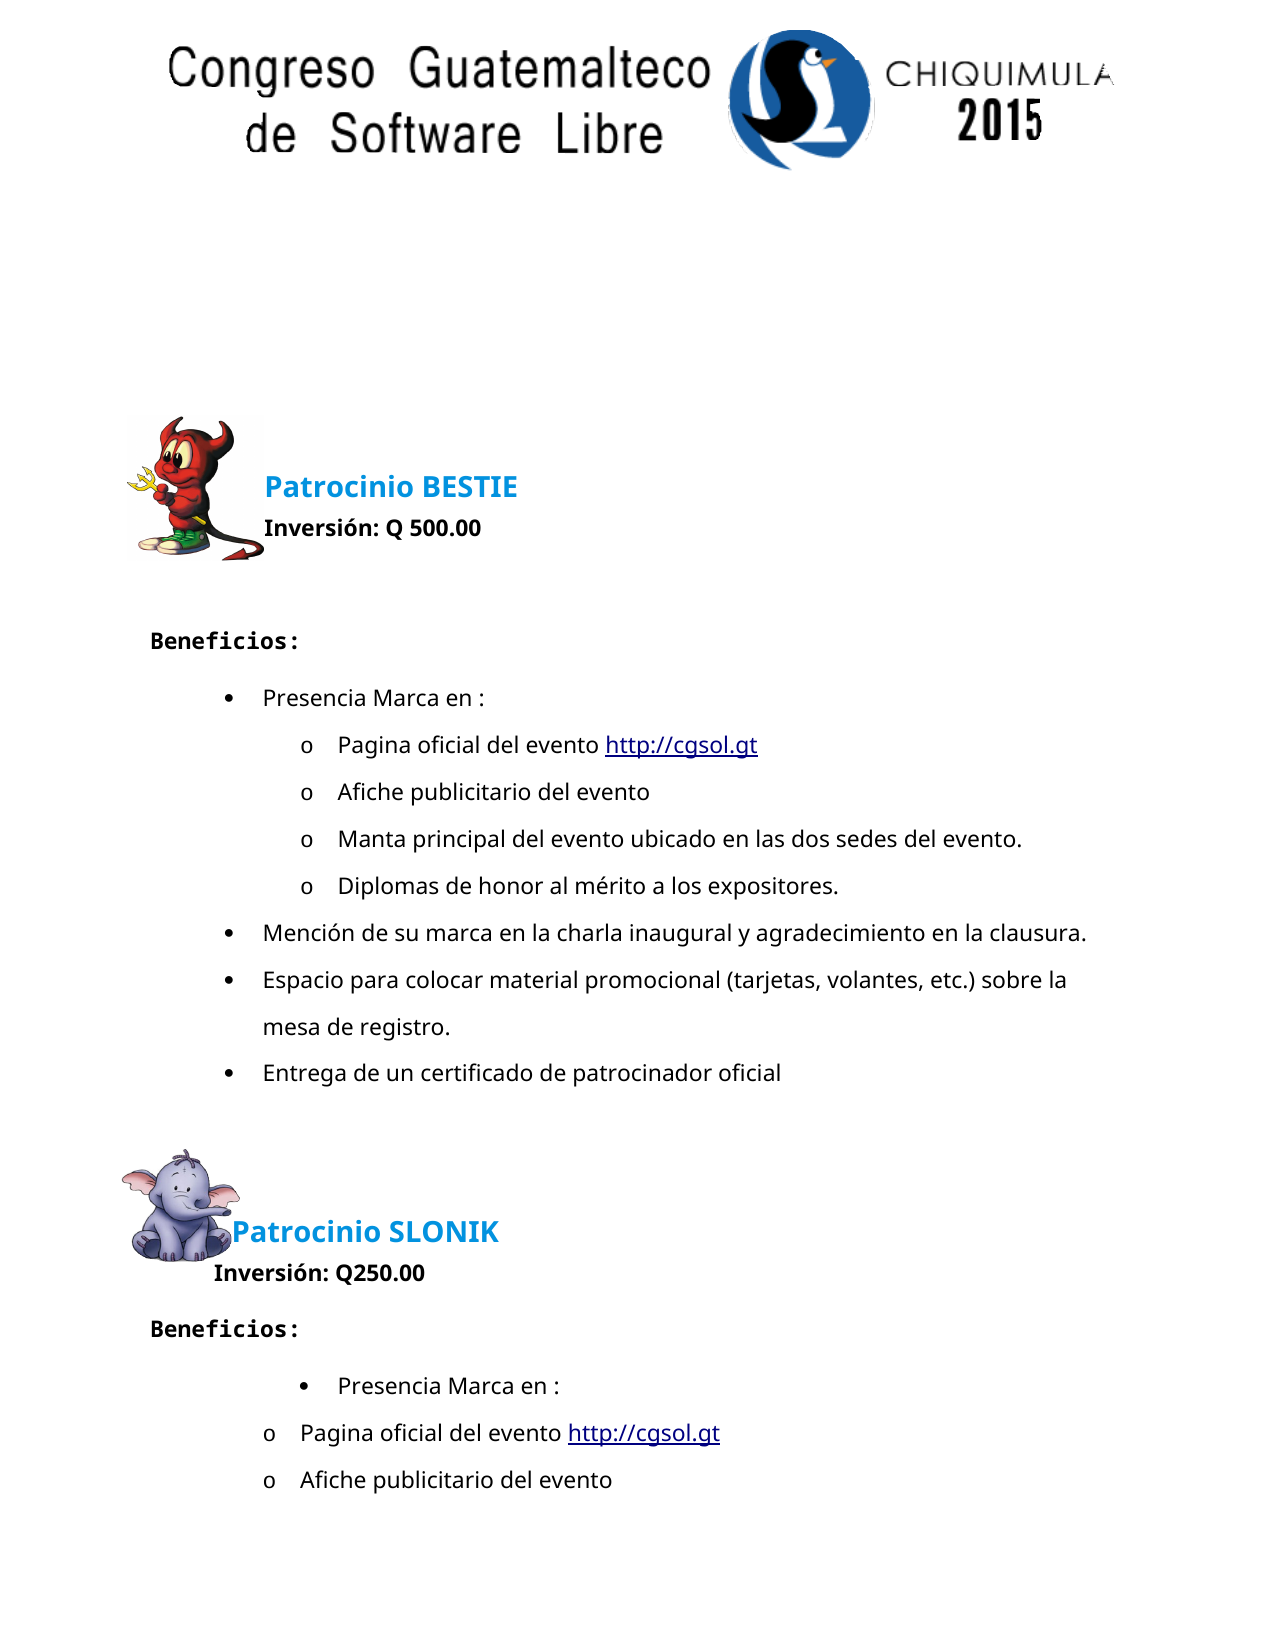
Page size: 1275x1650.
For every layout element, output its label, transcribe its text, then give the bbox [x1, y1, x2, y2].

text Beneficios: [150, 1313, 1125, 1344]
subtitle Patrocinio BESTIE [264, 466, 1125, 506]
list Presencia Marca en : [225, 682, 1125, 713]
list Pagina oficial del evento http://cgsol.gt [300, 729, 1125, 760]
list Afiche publicitario del evento [262, 1464, 1125, 1495]
list Diplomas de honor al mérito a los expositores. [300, 870, 1125, 901]
list Mención de su marca en la charla inaugural y agradecimiento en la clausura. [225, 917, 1125, 948]
list Pagina oficial del evento http://cgsol.gt [262, 1417, 1125, 1448]
list Entrega de un certificado de patrocinador oficial [225, 1057, 1125, 1088]
text Beneficios: [150, 625, 1125, 656]
list Afiche publicitario del evento [300, 776, 1125, 807]
text Inversión: Q 500.00 [264, 512, 1125, 543]
list Presencia Marca en : [300, 1370, 1125, 1401]
list Manta principal del evento ubicado en las dos sedes del evento. [300, 823, 1125, 854]
subtitle Patrocinio SLONIK [214, 1211, 1125, 1251]
list Espacio para colocar material promocional (tarjetas, volantes, etc.) sobre la mesa de registro. [225, 963, 1125, 1042]
text Inversión: Q250.00 [150, 1257, 1125, 1288]
